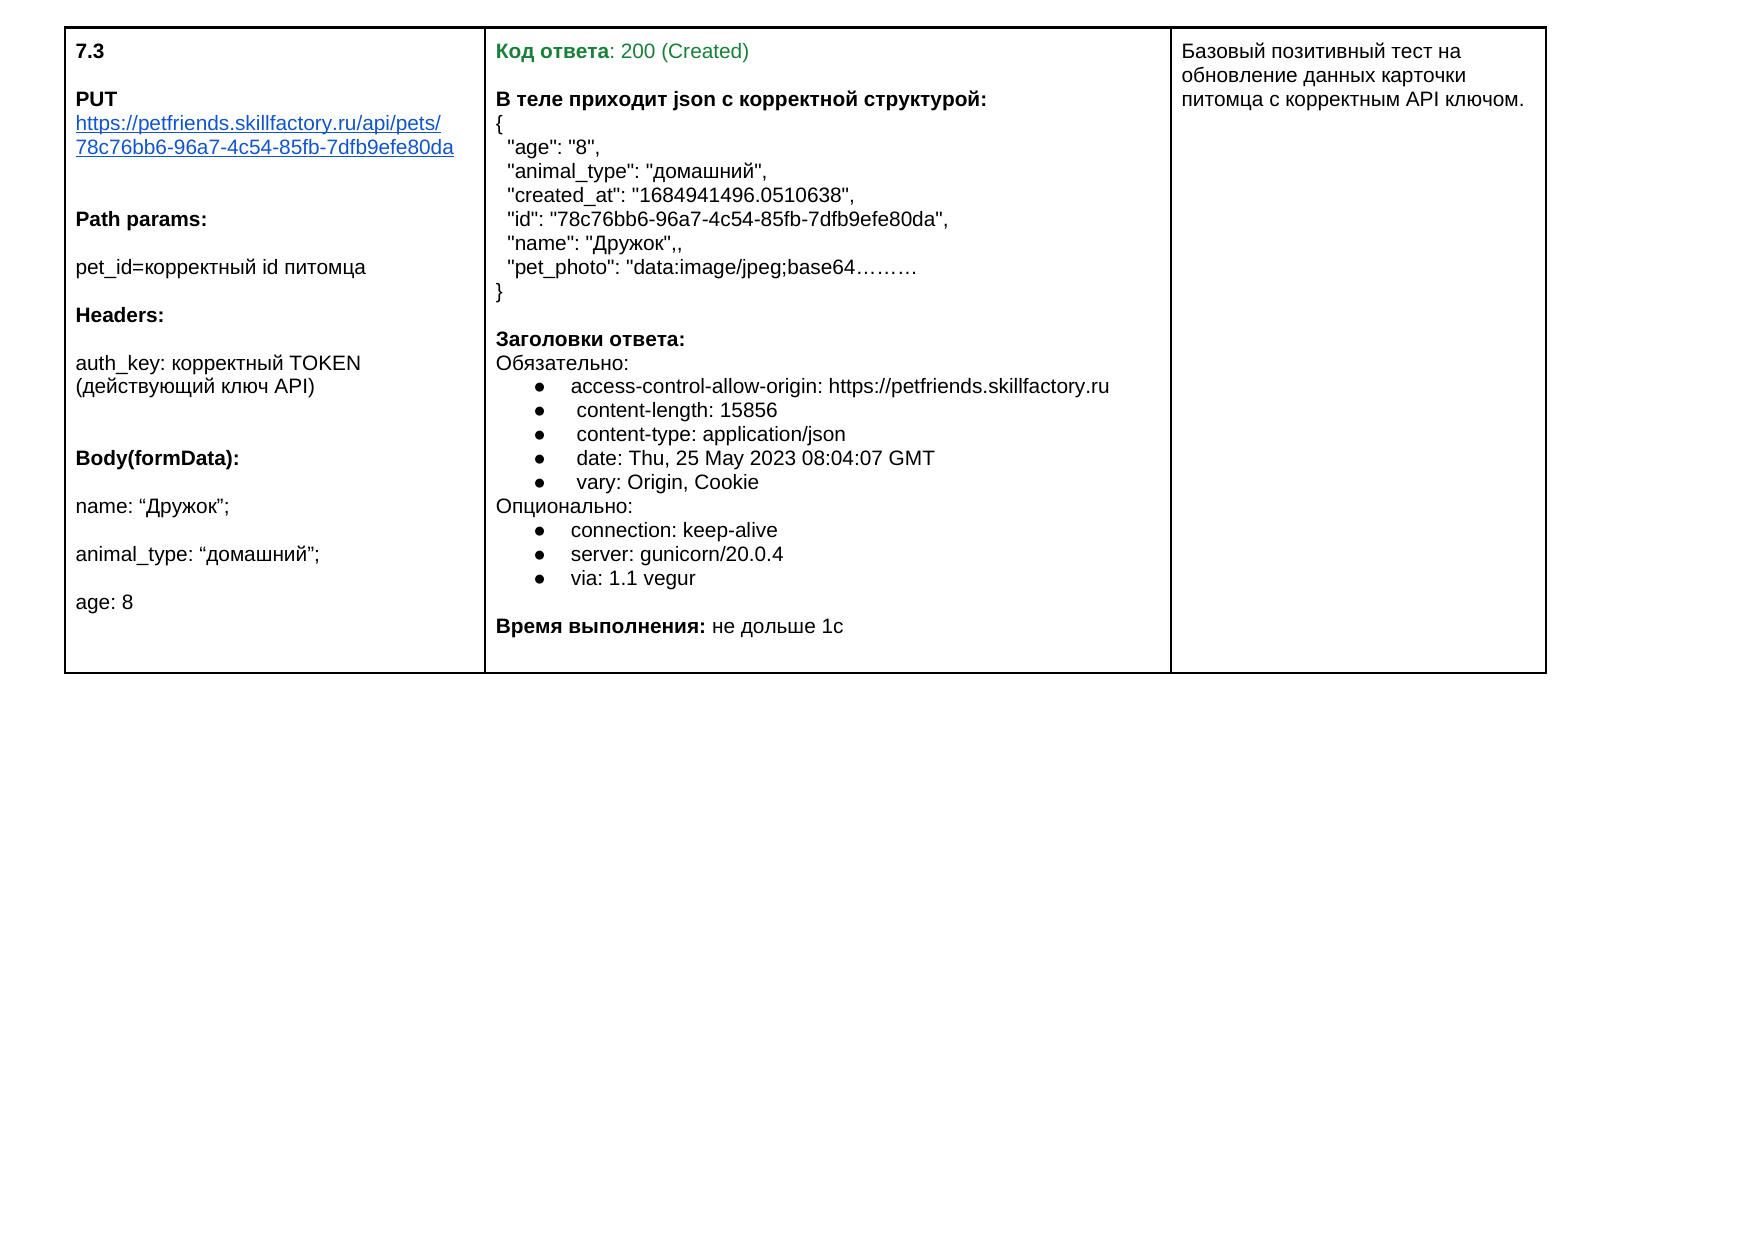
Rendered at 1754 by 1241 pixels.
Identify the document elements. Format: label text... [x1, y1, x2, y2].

table_cell Базовый позитивный тест на обновление данных карточки питомца с корректным API ключом. [1172, 29, 1545, 672]
table_cell Код ответа: 200 (Created) В теле приходит json с корректной структурой: { "age": "8", "animal_type": "домашний", "created_at": "1684941496.0510638", "id": "78c76bb6-96a7-4c54-85fb-7dfb9efe80da", "name": "Дружок",, "pet_photo": "data:image/jpeg;base64……… } Заголовки ответа: Обязательно: access-control-allow-origin: https://petfriends.skillfactory.ru content-length: 15856 content-type: application/json date: Thu, 25 May 2023 08:04:07 GMT vary: Origin, Cookie Опционально: connection: keep-alive server: gunicorn/20.0.4 via: 1.1 vegur Время выполнения: не дольше 1с [486, 29, 1170, 672]
table_cell 7.3 PUT https://petfriends.skillfactory.ru/api/pets/78c76bb6-96a7-4c54-85fb-7dfb9efe80da Path params: pet_id=корректный id питомца Headers: auth_key: корректный TOKEN (действующий ключ API) Body(formData): name: “Дружок”; animal_type: “домашний”; age: 8 [66, 29, 484, 672]
